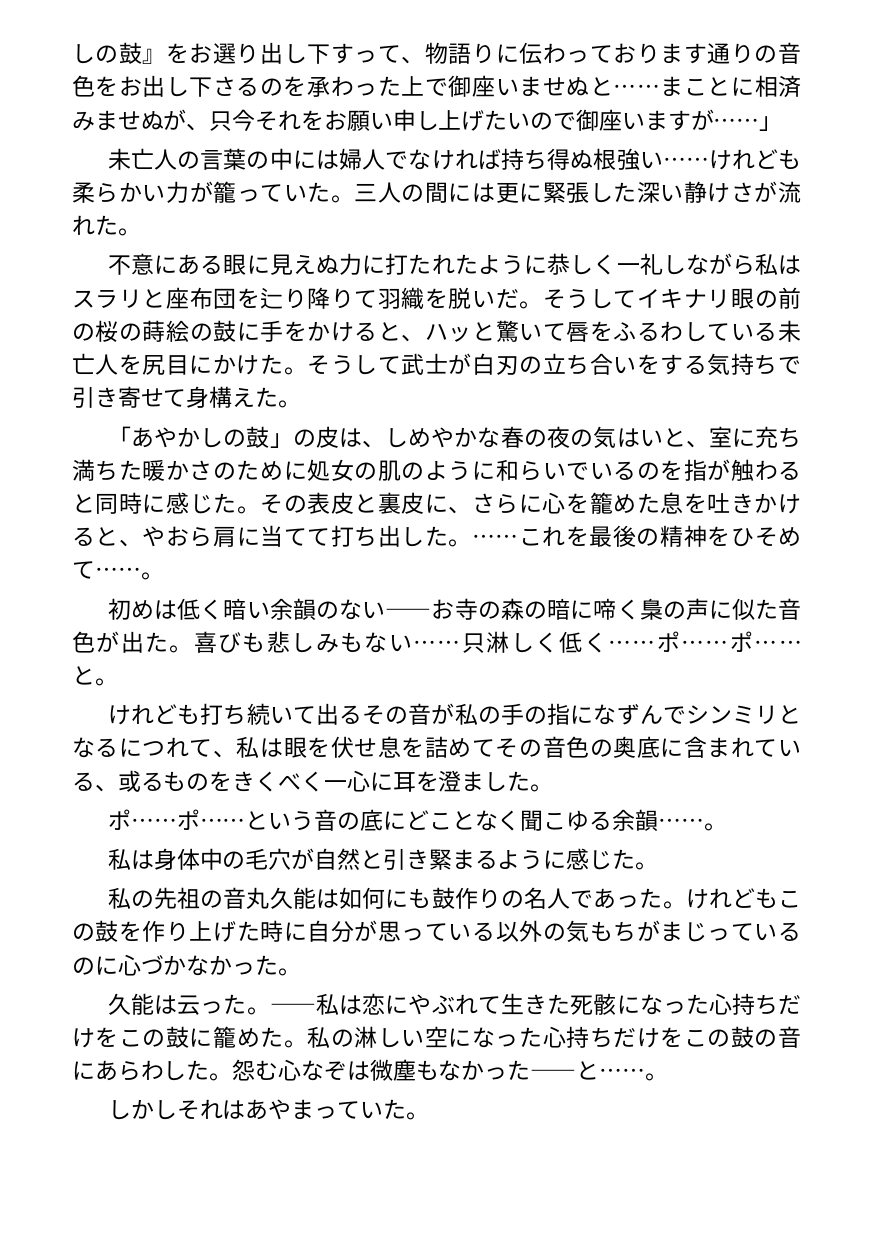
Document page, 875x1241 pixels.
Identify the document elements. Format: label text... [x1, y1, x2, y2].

text 不意にある眼に見えぬ力に打たれたように恭しく一礼しながら私はスラリと座布団を辷り降りて羽織を脱いだ。そうしてイキナリ眼の前の桜の蒔絵の鼓に手をかけると、ハッと驚いて唇をふるわしている未亡人を尻目にかけた。そうして武士が白刃の立ち合いをする気持ちで引き寄せて身構えた。 [72, 247, 802, 413]
text 初めは低く暗い余韻のない――お寺の森の暗に啼く梟の声に似た音色が出た。喜びも悲しみもない……只淋しく低く……ポ……ポ……と。 [72, 591, 802, 691]
text ポ……ポ……という音の底にどことなく聞こゆる余韻……。 [72, 803, 802, 836]
text しの鼓』をお選り出し下すって、物語りに伝わっております通りの音色をお出し下さるのを承わった上で御座いませぬと……まことに相済みませぬが、只今それをお願い申し上げたいので御座いますが……」 [72, 36, 802, 136]
text 久能は云った。――私は恋にやぶれて生きた死骸になった心持ちだけをこの鼓に籠めた。私の淋しい空になった心持ちだけをこの鼓の音にあらわした。怨む心なぞは微塵もなかった――と……。 [72, 987, 802, 1086]
text 「あやかしの鼓」の皮は、しめやかな春の夜の気はいと、室に充ち満ちた暖かさのために処女の肌のように和らいでいるのを指が触わると同時に感じた。その表皮と裏皮に、さらに心を籠めた息を吐きかけると、やおら肩に当てて打ち出した。……これを最後の精神をひそめて……。 [72, 419, 802, 586]
text 私の先祖の音丸久能は如何にも鼓作りの名人であった。けれどもこの鼓を作り上げた時に自分が思っている以外の気もちがまじっているのに心づかなかった。 [72, 881, 802, 981]
text 私は身体中の毛穴が自然と引き緊まるように感じた。 [72, 842, 802, 875]
text しかしそれはあやまっていた。 [72, 1092, 802, 1126]
text 未亡人の言葉の中には婦人でなければ持ち得ぬ根強い……けれども柔らかい力が籠っていた。三人の間には更に緊張した深い静けさが流れた。 [72, 142, 802, 241]
text けれども打ち続いて出るその音が私の手の指になずんでシンミリとなるにつれて、私は眼を伏せ息を詰めてその音色の奥底に含まれている、或るものをきくべく一心に耳を澄ました。 [72, 697, 802, 797]
